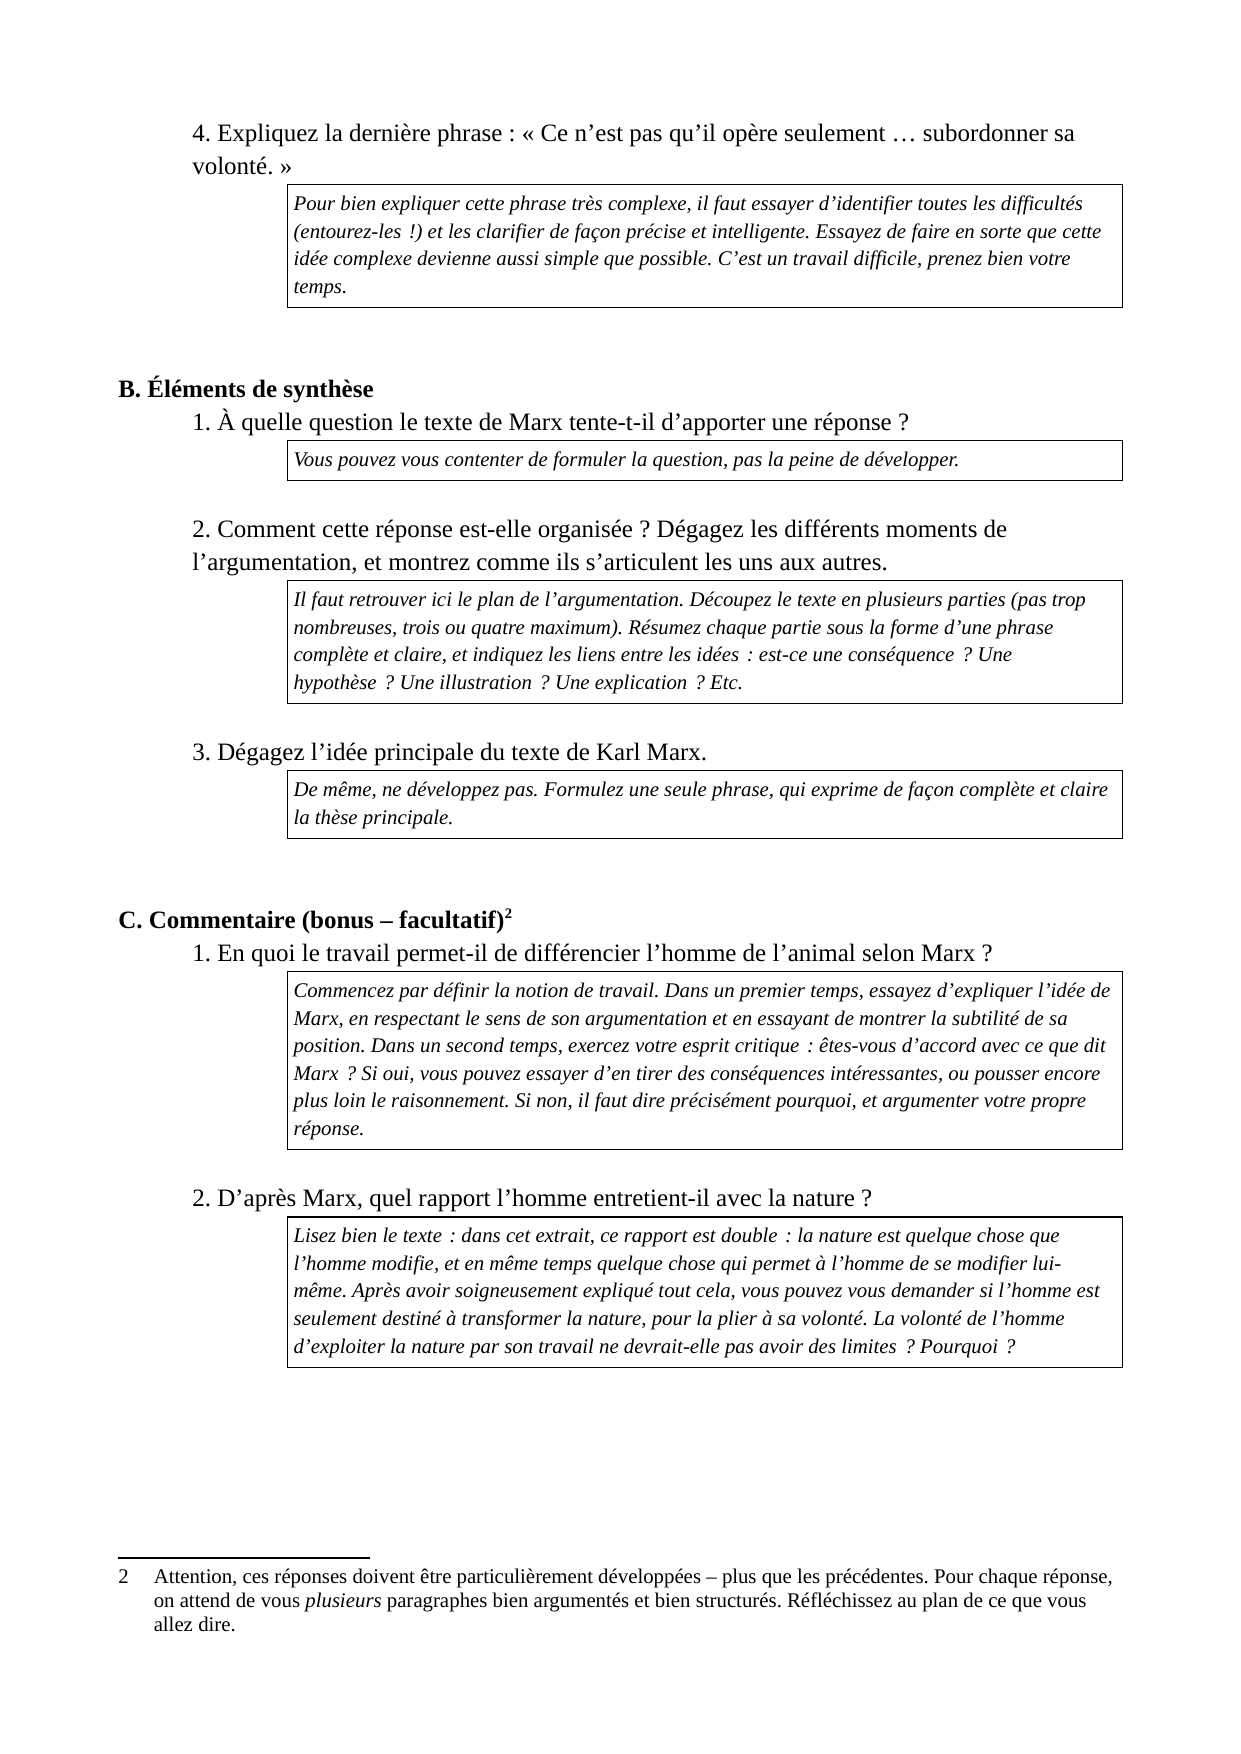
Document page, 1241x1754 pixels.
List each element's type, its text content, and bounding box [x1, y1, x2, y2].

text 1. À quelle question le texte de Marx tente-t-il d’apporter une réponse ? [192, 407, 1122, 436]
text C. Commentaire (bonus – facultatif) [118, 905, 1122, 934]
text 2. Comment cette réponse est-elle organisée ? Dégagez les différents moments de l’argumentation, et montrez comme ils s’articulent les uns aux autres. [192, 514, 1122, 576]
table_header Lisez bien le texte : dans cet extrait, ce rapport est double : la nature est quelque chose que l’homme modifie, et en même temps quelque chose qui permet à l’homme de se modifier lui-même. Après avoir soigneusement expliqué tout cela, vous pouvez vous demander si l’homme est seulement destiné à transformer la nature, pour la plier à sa volonté. La volonté de l’homme d’exploiter la nature par son travail ne devrait-elle pas avoir des limites ? Pourquoi ? [288, 1218, 1122, 1367]
table_header De même, ne développez pas. Formulez une seule phrase, qui exprime de façon complète et claire la thèse principale. [288, 771, 1122, 838]
text 4. Expliquez la dernière phrase : « Ce n’est pas qu’il opère seulement … subordonner sa volonté. » [192, 118, 1122, 180]
text Attention, ces réponses doivent être particulièrement développées – plus que les précédentes. Pour chaque réponse, on attend de vous plusieurs paragraphes bien argumentés et bien structurés. Réfléchissez au plan de ce que vous allez dire. [118, 1564, 1122, 1636]
table_header Pour bien expliquer cette phrase très complexe, il faut essayer d’identifier toutes les difficultés (entourez-les !) et les clarifier de façon précise et intelligente. Essayez de faire en sorte que cette idée complexe devienne aussi simple que possible. C’est un travail difficile, prenez bien votre temps. [288, 185, 1122, 307]
table_header Vous pouvez vous contenter de formuler la question, pas la peine de développer. [288, 441, 1122, 480]
table_header Commencez par définir la notion de travail. Dans un premier temps, essayez d’expliquer l’idée de Marx, en respectant le sens de son argumentation et en essayant de montrer la subtilité de sa position. Dans un second temps, exercez votre esprit critique : êtes-vous d’accord avec ce que dit Marx ? Si oui, vous pouvez essayer d’en tirer des conséquences intéressantes, ou pousser encore plus loin le raisonnement. Si non, il faut dire précisément pourquoi, et argumenter votre propre réponse. [288, 972, 1122, 1149]
text 1. En quoi le travail permet-il de différencier l’homme de l’animal selon Marx ? [192, 938, 1122, 967]
text B. Éléments de synthèse [118, 374, 1122, 403]
table_header Il faut retrouver ici le plan de l’argumentation. Découpez le texte en plusieurs parties (pas trop nombreuses, trois ou quatre maximum). Résumez chaque partie sous la forme d’une phrase complète et claire, et indiquez les liens entre les idées : est-ce une conséquence ? Une hypothèse ? Une illustration ? Une explication ? Etc. [288, 581, 1122, 703]
text 3. Dégagez l’idée principale du texte de Karl Marx. [192, 737, 1122, 766]
text 2. D’après Marx, quel rapport l’homme entretient-il avec la nature ? [192, 1183, 1122, 1212]
